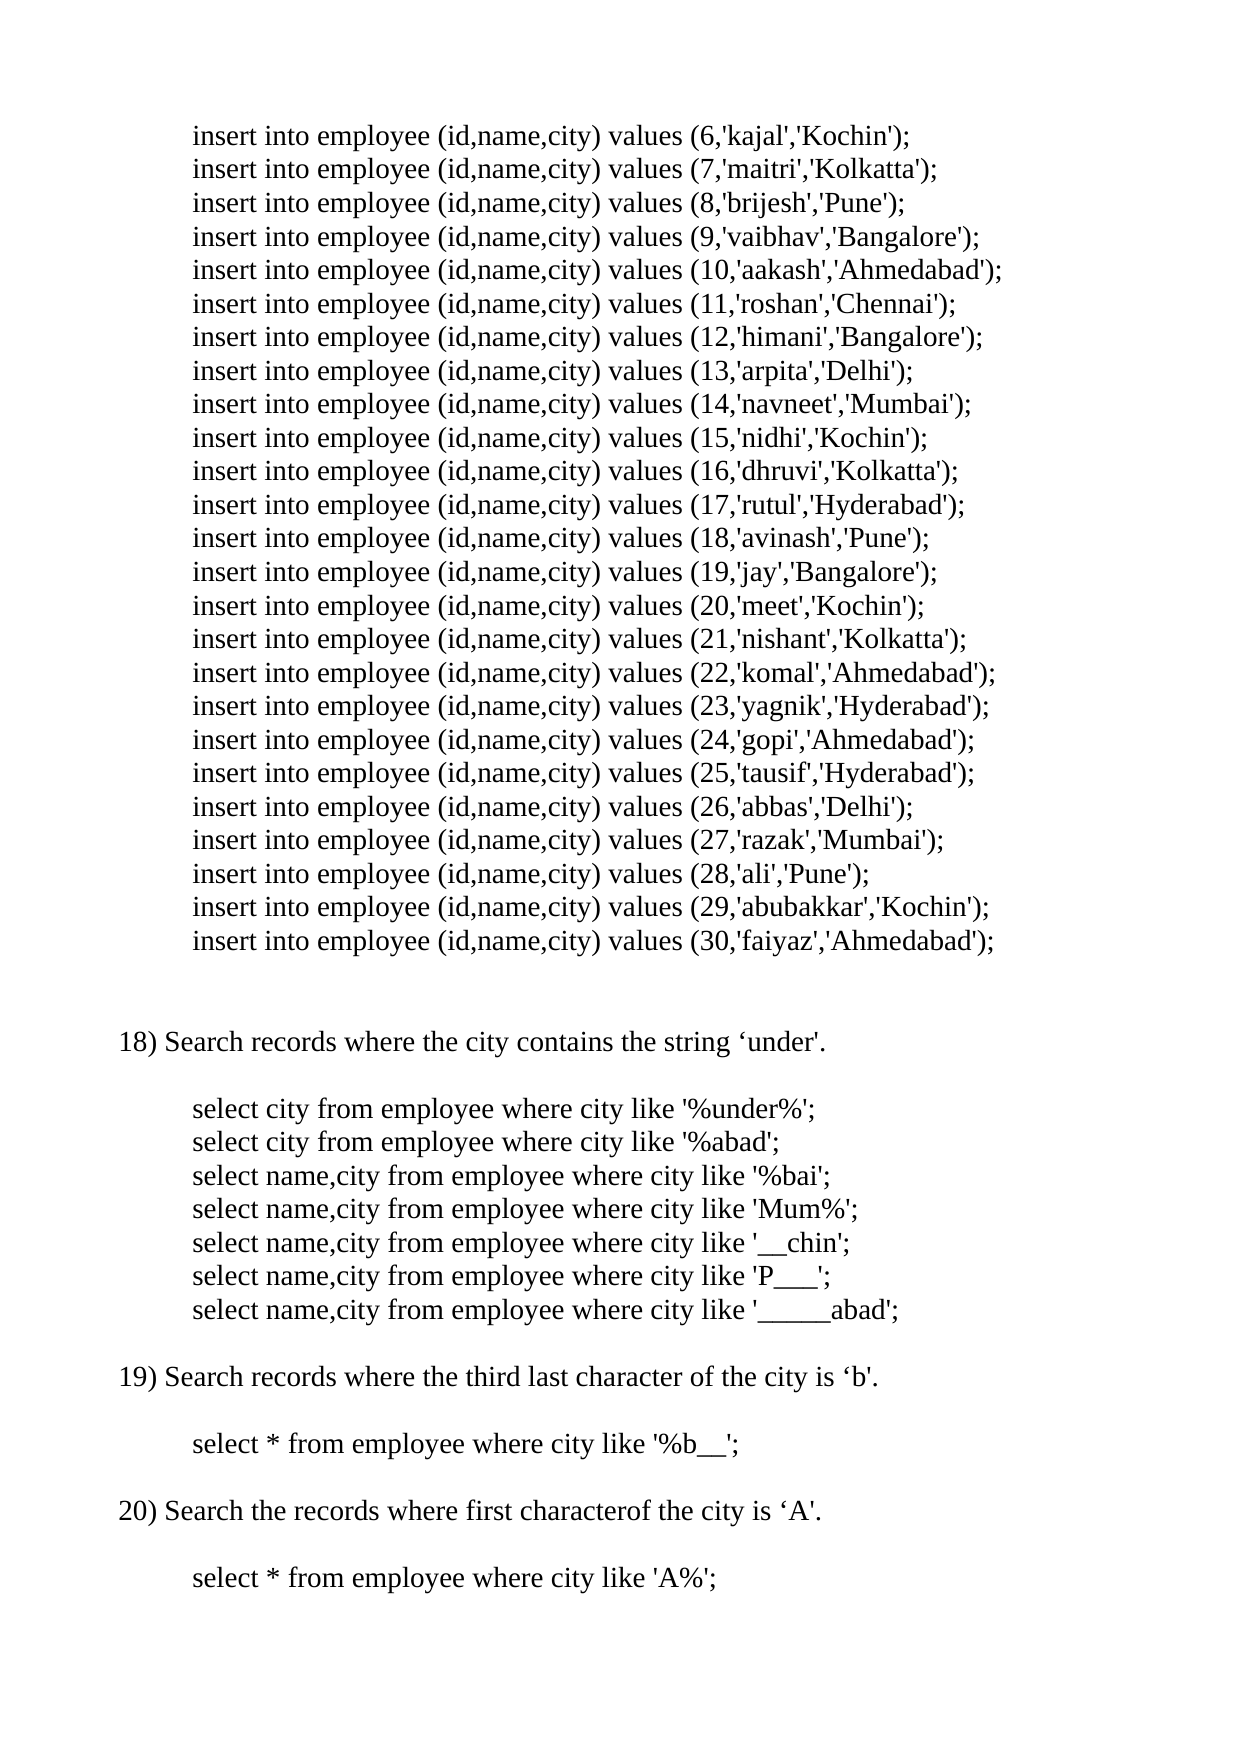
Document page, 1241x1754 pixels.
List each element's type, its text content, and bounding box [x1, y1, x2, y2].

text insert into employee (id,name,city) values (24,'gopi','Ahmedabad'); [118, 722, 1122, 755]
text select * from employee where city like 'A%'; [118, 1560, 1122, 1594]
text insert into employee (id,name,city) values (14,'navneet','Mumbai'); [118, 386, 1122, 420]
text insert into employee (id,name,city) values (20,'meet','Kochin'); [118, 588, 1122, 621]
text insert into employee (id,name,city) values (21,'nishant','Kolkatta'); [118, 621, 1122, 655]
text insert into employee (id,name,city) values (30,'faiyaz','Ahmedabad'); [118, 923, 1122, 957]
text insert into employee (id,name,city) values (18,'avinash','Pune'); [118, 521, 1122, 554]
text select name,city from employee where city like '_____abad'; [118, 1292, 1122, 1326]
text insert into employee (id,name,city) values (19,'jay','Bangalore'); [118, 554, 1122, 588]
text insert into employee (id,name,city) values (17,'rutul','Hyderabad'); [118, 487, 1122, 521]
text select name,city from employee where city like 'Mum%'; [118, 1191, 1122, 1225]
text select city from employee where city like '%under%'; [118, 1091, 1122, 1124]
text insert into employee (id,name,city) values (22,'komal','Ahmedabad'); [118, 655, 1122, 688]
text insert into employee (id,name,city) values (23,'yagnik','Hyderabad'); [118, 688, 1122, 722]
text insert into employee (id,name,city) values (16,'dhruvi','Kolkatta'); [118, 453, 1122, 487]
text insert into employee (id,name,city) values (8,'brijesh','Pune'); [118, 185, 1122, 219]
text insert into employee (id,name,city) values (26,'abbas','Delhi'); [118, 789, 1122, 822]
text insert into employee (id,name,city) values (15,'nidhi','Kochin'); [118, 420, 1122, 453]
text insert into employee (id,name,city) values (12,'himani','Bangalore'); [118, 319, 1122, 353]
text insert into employee (id,name,city) values (9,'vaibhav','Bangalore'); [118, 219, 1122, 252]
text insert into employee (id,name,city) values (7,'maitri','Kolkatta'); [118, 152, 1122, 185]
text 18) Search records where the city contains the string ‘under'. [118, 1024, 1122, 1057]
text select * from employee where city like '%b__'; [118, 1426, 1122, 1460]
text insert into employee (id,name,city) values (10,'aakash','Ahmedabad'); [118, 252, 1122, 286]
text 19) Search records where the third last character of the city is ‘b'. [118, 1359, 1122, 1393]
text select name,city from employee where city like '%bai'; [118, 1158, 1122, 1191]
text insert into employee (id,name,city) values (13,'arpita','Delhi'); [118, 353, 1122, 386]
text insert into employee (id,name,city) values (11,'roshan','Chennai'); [118, 286, 1122, 319]
text insert into employee (id,name,city) values (28,'ali','Pune'); [118, 856, 1122, 889]
text select name,city from employee where city like 'P___'; [118, 1258, 1122, 1292]
text 20) Search the records where first characterof the city is ‘A'. [118, 1493, 1122, 1527]
text select name,city from employee where city like '__chin'; [118, 1225, 1122, 1258]
text insert into employee (id,name,city) values (25,'tausif','Hyderabad'); [118, 755, 1122, 789]
text insert into employee (id,name,city) values (6,'kajal','Kochin'); [118, 118, 1122, 152]
text select city from employee where city like '%abad'; [118, 1124, 1122, 1158]
text insert into employee (id,name,city) values (27,'razak','Mumbai'); [118, 822, 1122, 856]
text insert into employee (id,name,city) values (29,'abubakkar','Kochin'); [118, 889, 1122, 923]
